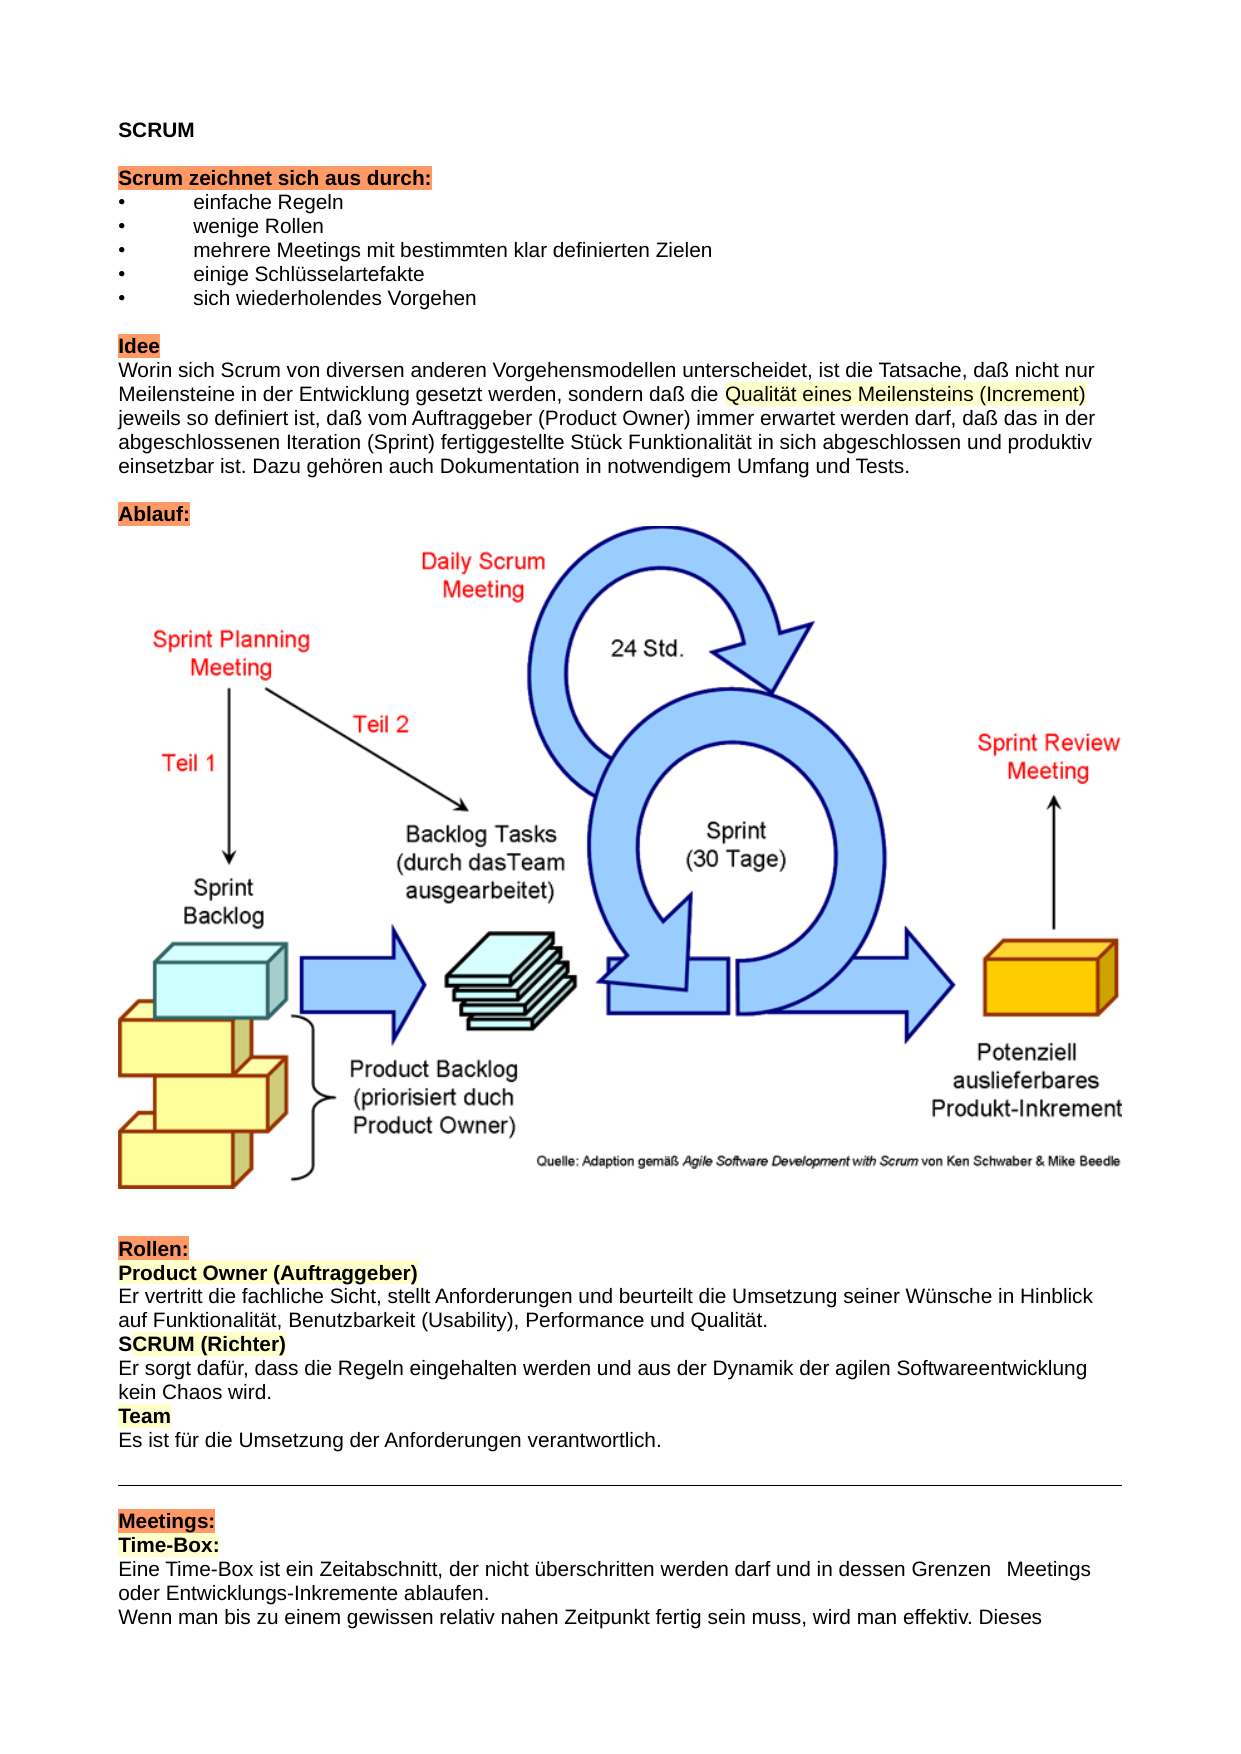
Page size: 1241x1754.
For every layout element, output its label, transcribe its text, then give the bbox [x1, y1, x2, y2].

subtitle Time-Box: [118, 1533, 1122, 1557]
subtitle Idee [118, 334, 1122, 358]
text Eine Time-Box ist ein Zeitabschnitt, der nicht überschritten werden darf und in dessen Grenzen Meetings oder Entwicklungs-Inkremente ablaufen. [118, 1557, 1122, 1604]
subtitle Product Owner (Auftraggeber) [118, 1260, 1122, 1284]
text Er sorgt dafür, dass die Regeln eingehalten werden und aus der Dynamik der agilen Softwareentwicklung kein Chaos wird. [118, 1356, 1122, 1404]
picture [118, 526, 1122, 1189]
list wenige Rollen [118, 214, 1122, 238]
list sich wiederholendes Vorgehen [118, 286, 1122, 310]
text Worin sich Scrum von diversen anderen Vorgehensmodellen unterscheidet, ist die Tatsache, daß nicht nur Meilensteine in der Entwicklung gesetzt werden, sondern daß die Qualität eines Meilensteins (Increment) jeweils so definiert ist, daß vom Auftraggeber (Product Owner) immer erwartet werden darf, daß das in der abgeschlossenen Iteration (Sprint) fertiggestellte Stück Funktionalität in sich abgeschlossen und produktiv einsetzbar ist. Dazu gehören auch Dokumentation in notwendigem Umfang und Tests. [118, 358, 1122, 478]
subtitle SCRUM [118, 118, 1122, 142]
list einige Schlüsselartefakte [118, 262, 1122, 286]
text Er vertritt die fachliche Sicht, stellt Anforderungen und beurteilt die Umsetzung seiner Wünsche in Hinblick auf Funktionalität, Benutzbarkeit (Usability), Performance und Qualität. [118, 1284, 1122, 1332]
subtitle Team [118, 1404, 1122, 1428]
subtitle Scrum zeichnet sich aus durch: [118, 166, 1122, 190]
subtitle Meetings: [118, 1509, 1122, 1533]
list einfache Regeln [118, 190, 1122, 214]
text Es ist für die Umsetzung der Anforderungen verantwortlich. [118, 1428, 1122, 1452]
list mehrere Meetings mit bestimmten klar definierten Zielen [118, 238, 1122, 262]
text Wenn man bis zu einem gewissen relativ nahen Zeitpunkt fertig sein muss, wird man effektiv. Dieses [118, 1604, 1122, 1628]
subtitle SCRUM (Richter) [118, 1332, 1122, 1356]
subtitle Ablauf: [118, 502, 1122, 526]
subtitle Rollen: [118, 1236, 1122, 1260]
